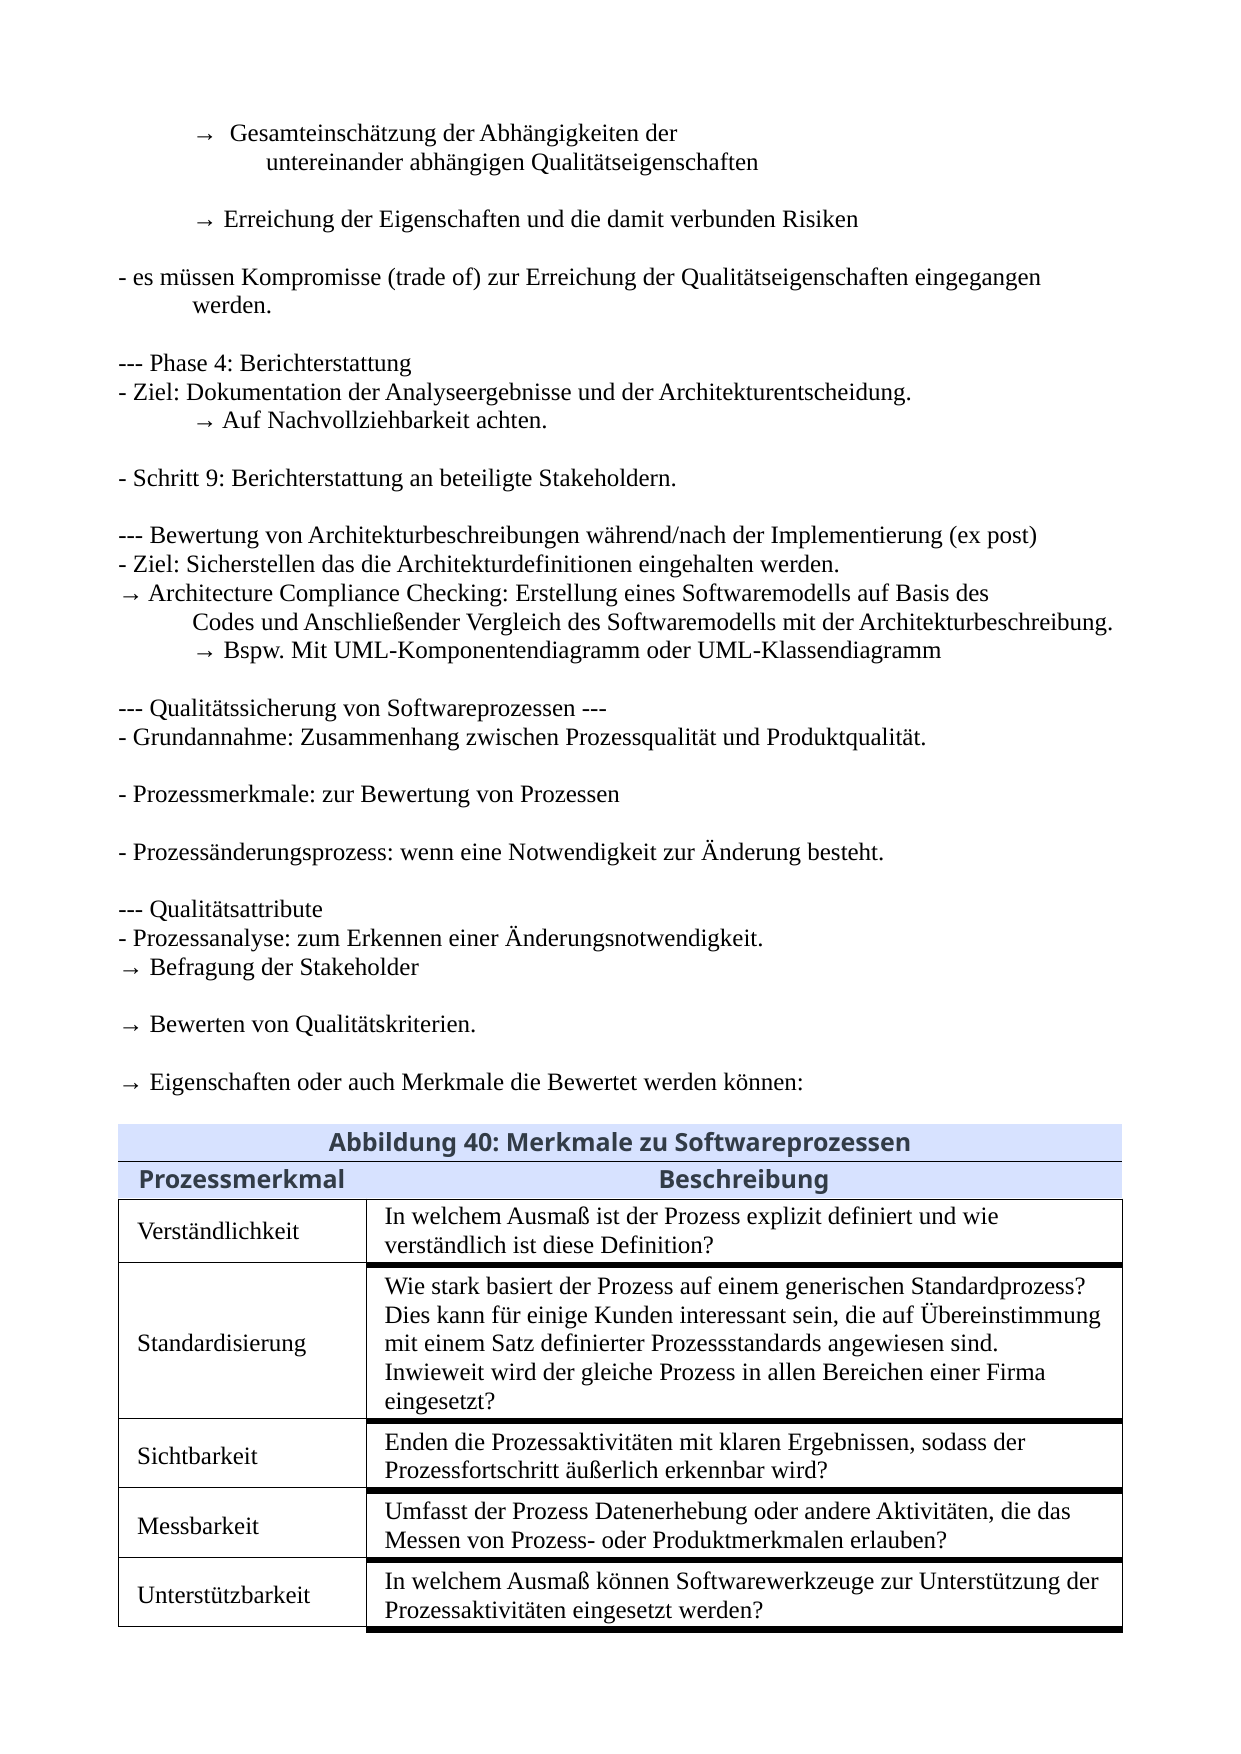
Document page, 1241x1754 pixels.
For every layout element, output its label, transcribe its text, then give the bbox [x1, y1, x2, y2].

text → Bewerten von Qualitätskriterien. [118, 1009, 1122, 1038]
table_header Abbildung 40: Merkmale zu Softwareprozessen [118, 1124, 1122, 1161]
text → Eigenschaften oder auch Merkmale die Bewertet werden können: [118, 1067, 1122, 1096]
text --- Bewertung von Architekturbeschreibungen während/nach der Implementierung (ex post) [118, 521, 1122, 549]
text → Auf Nachvollziehbarkeit achten. [118, 406, 1122, 434]
table_cell Sichtbarkeit [119, 1419, 366, 1487]
text → Gesamteinschätzung der Abhängigkeiten der [118, 118, 1122, 147]
table_cell Enden die Prozessaktivitäten mit klaren Ergebnissen, sodass der Prozessfortschritt äußerlich erkennbar wird? [367, 1424, 1122, 1487]
text - Prozessanalyse: zum Erkennen einer Änderungsnotwendigkeit. [118, 923, 1122, 952]
text untereinander abhängigen Qualitätseigenschaften [118, 147, 1122, 176]
table_cell In welchem Ausmaß können Softwarewerkzeuge zur Unterstützung der Prozessaktivitäten eingesetzt werden? [367, 1563, 1122, 1626]
text --- Phase 4: Berichterstattung [118, 348, 1122, 377]
table_cell Unterstützbarkeit [119, 1558, 366, 1626]
text - Prozessänderungsprozess: wenn eine Notwendigkeit zur Änderung besteht. [118, 837, 1122, 866]
text → Bspw. Mit UML-Komponentendiagramm oder UML-Klassendiagramm [118, 636, 1122, 664]
text - Ziel: Sicherstellen das die Architekturdefinitionen eingehalten werden. [118, 549, 1122, 578]
text → Befragung der Stakeholder [118, 952, 1122, 981]
text werden. [118, 291, 1122, 319]
table_cell Wie stark basiert der Prozess auf einem generischen Standardprozess? Dies kann für einige Kunden interessant sein, die auf Übereinstimmung mit einem Satz definierter Prozessstandards angewiesen sind. Inwieweit wird der gleiche Prozess in allen Bereichen einer Firma eingesetzt? [367, 1268, 1122, 1418]
text - es müssen Kompromisse (trade of) zur Erreichung der Qualitätseigenschaften eingegangen [118, 262, 1122, 291]
table_cell In welchem Ausmaß ist der Prozess explizit definiert und wie verständlich ist diese Definition? [367, 1200, 1122, 1262]
table_cell Beschreibung [366, 1162, 1122, 1198]
text - Schritt 9: Berichterstattung an beteiligte Stakeholdern. [118, 463, 1122, 492]
text - Prozessmerkmale: zur Bewertung von Prozessen [118, 779, 1122, 808]
text --- Qualitätsattribute [118, 894, 1122, 923]
text → Erreichung der Eigenschaften und die damit verbunden Risiken [118, 204, 1122, 233]
text - Grundannahme: Zusammenhang zwischen Prozessqualität und Produktqualität. [118, 722, 1122, 751]
text → Architecture Compliance Checking: Erstellung eines Softwaremodells auf Basis des [118, 578, 1122, 607]
table_cell Standardisierung [119, 1263, 366, 1418]
table_cell Messbarkeit [119, 1488, 366, 1557]
text --- Qualitätssicherung von Softwareprozessen --- [118, 693, 1122, 722]
table_cell Umfasst der Prozess Datenerhebung oder andere Aktivitäten, die das Messen von Prozess- oder Produktmerkmalen erlauben? [367, 1494, 1122, 1557]
table_cell Verständlichkeit [119, 1200, 366, 1262]
table_cell Prozessmerkmal [118, 1162, 366, 1198]
text Codes und Anschließender Vergleich des Softwaremodells mit der Architekturbeschreibung. [118, 607, 1122, 636]
text - Ziel: Dokumentation der Analyseergebnisse und der Architekturentscheidung. [118, 377, 1122, 406]
